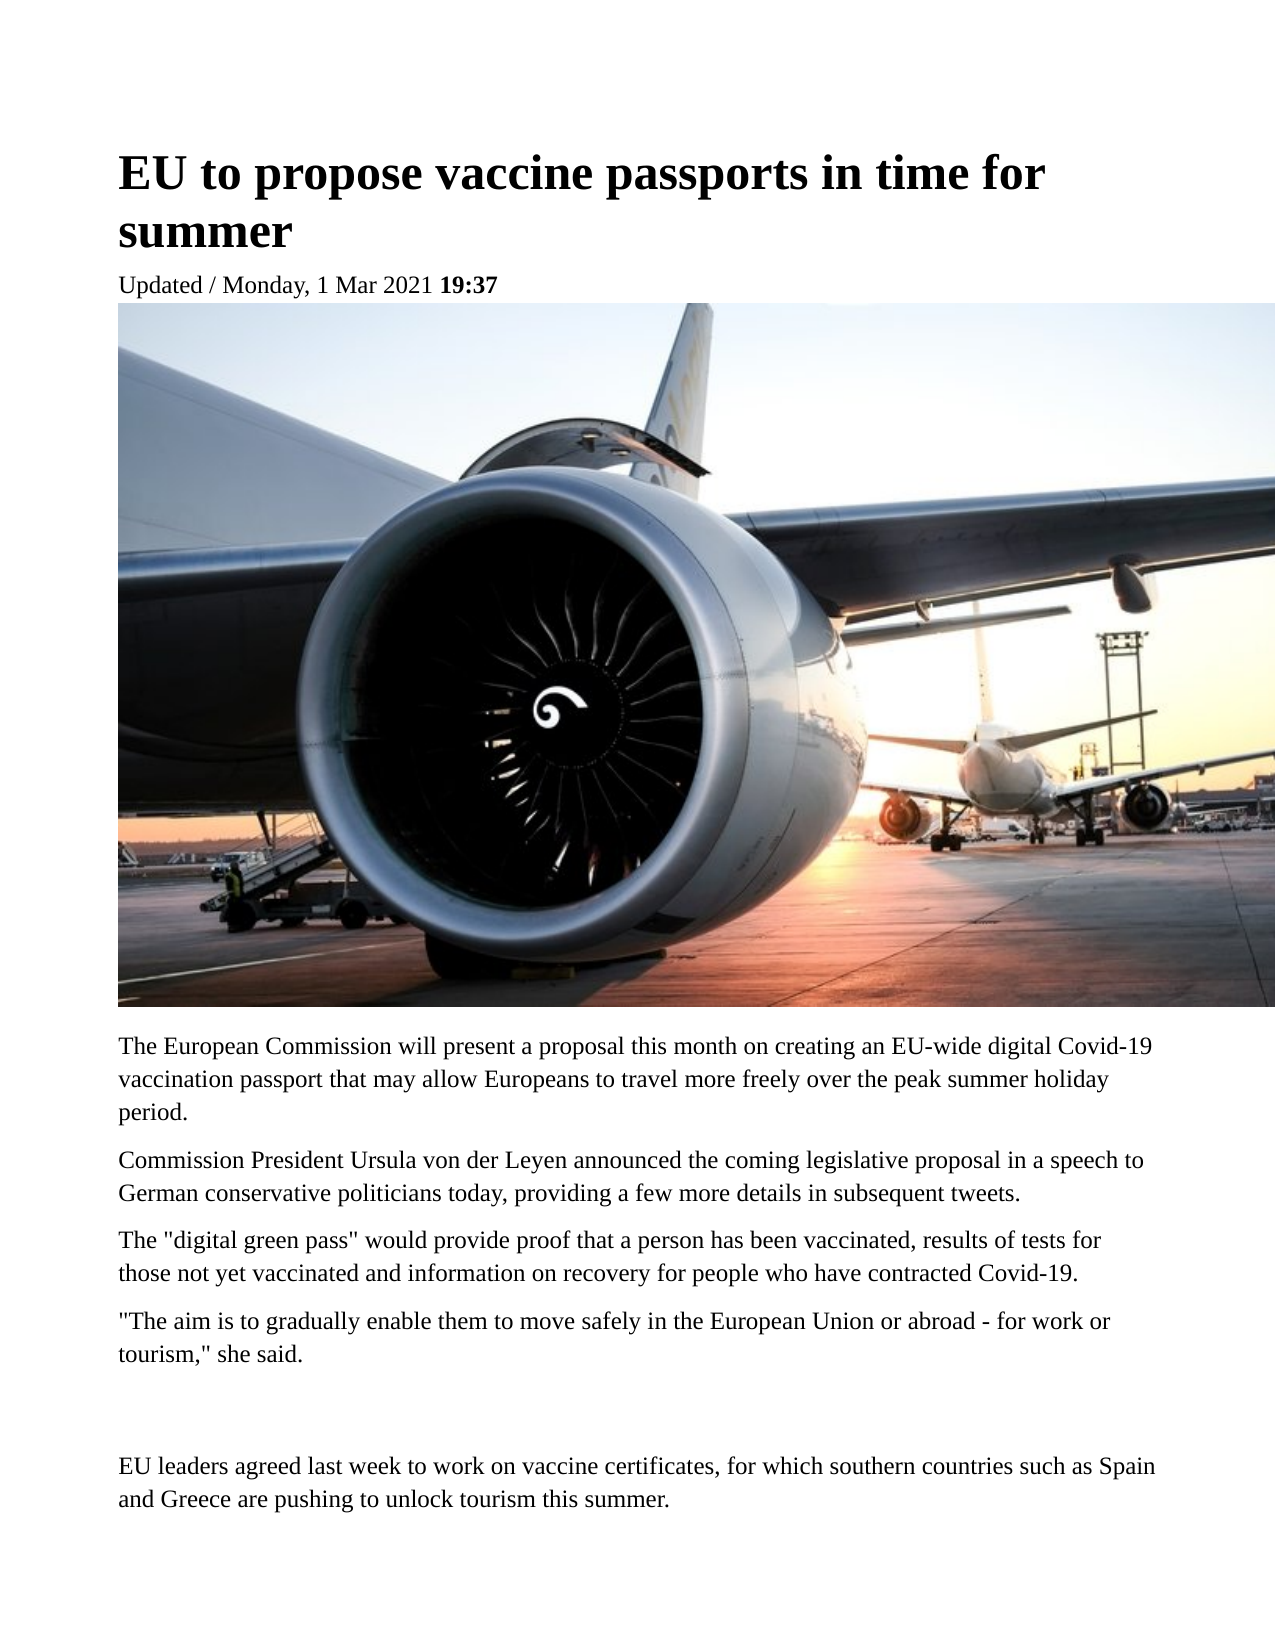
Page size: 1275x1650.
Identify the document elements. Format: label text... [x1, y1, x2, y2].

picture [118, 303, 1275, 1007]
text The "digital green pass" would provide proof that a person has been vaccinated, results of tests for those not yet vaccinated and information on recovery for people who have contracted Covid-19. [118, 1225, 1157, 1287]
text The European Commission will present a proposal this month on creating an EU-wide digital Covid-19 vaccination passport that may allow Europeans to travel more freely over the peak summer holiday period. [118, 1031, 1157, 1126]
text Updated / Monday, 1 Mar 2021 19:37 [118, 271, 1157, 299]
subtitle EU to propose vaccine passports in time for summer [118, 143, 1157, 258]
text EU leaders agreed last week to work on vaccine certificates, for which southern countries such as Spain and Greece are pushing to unlock tourism this summer. [118, 1451, 1157, 1513]
text Commission President Ursula von der Leyen announced the coming legislative proposal in a speech to German conservative politicians today, providing a few more details in subsequent tweets. [118, 1145, 1157, 1206]
text "The aim is to gradually enable them to move safely in the European Union or abroad - for work or tourism," she said. [118, 1306, 1157, 1368]
